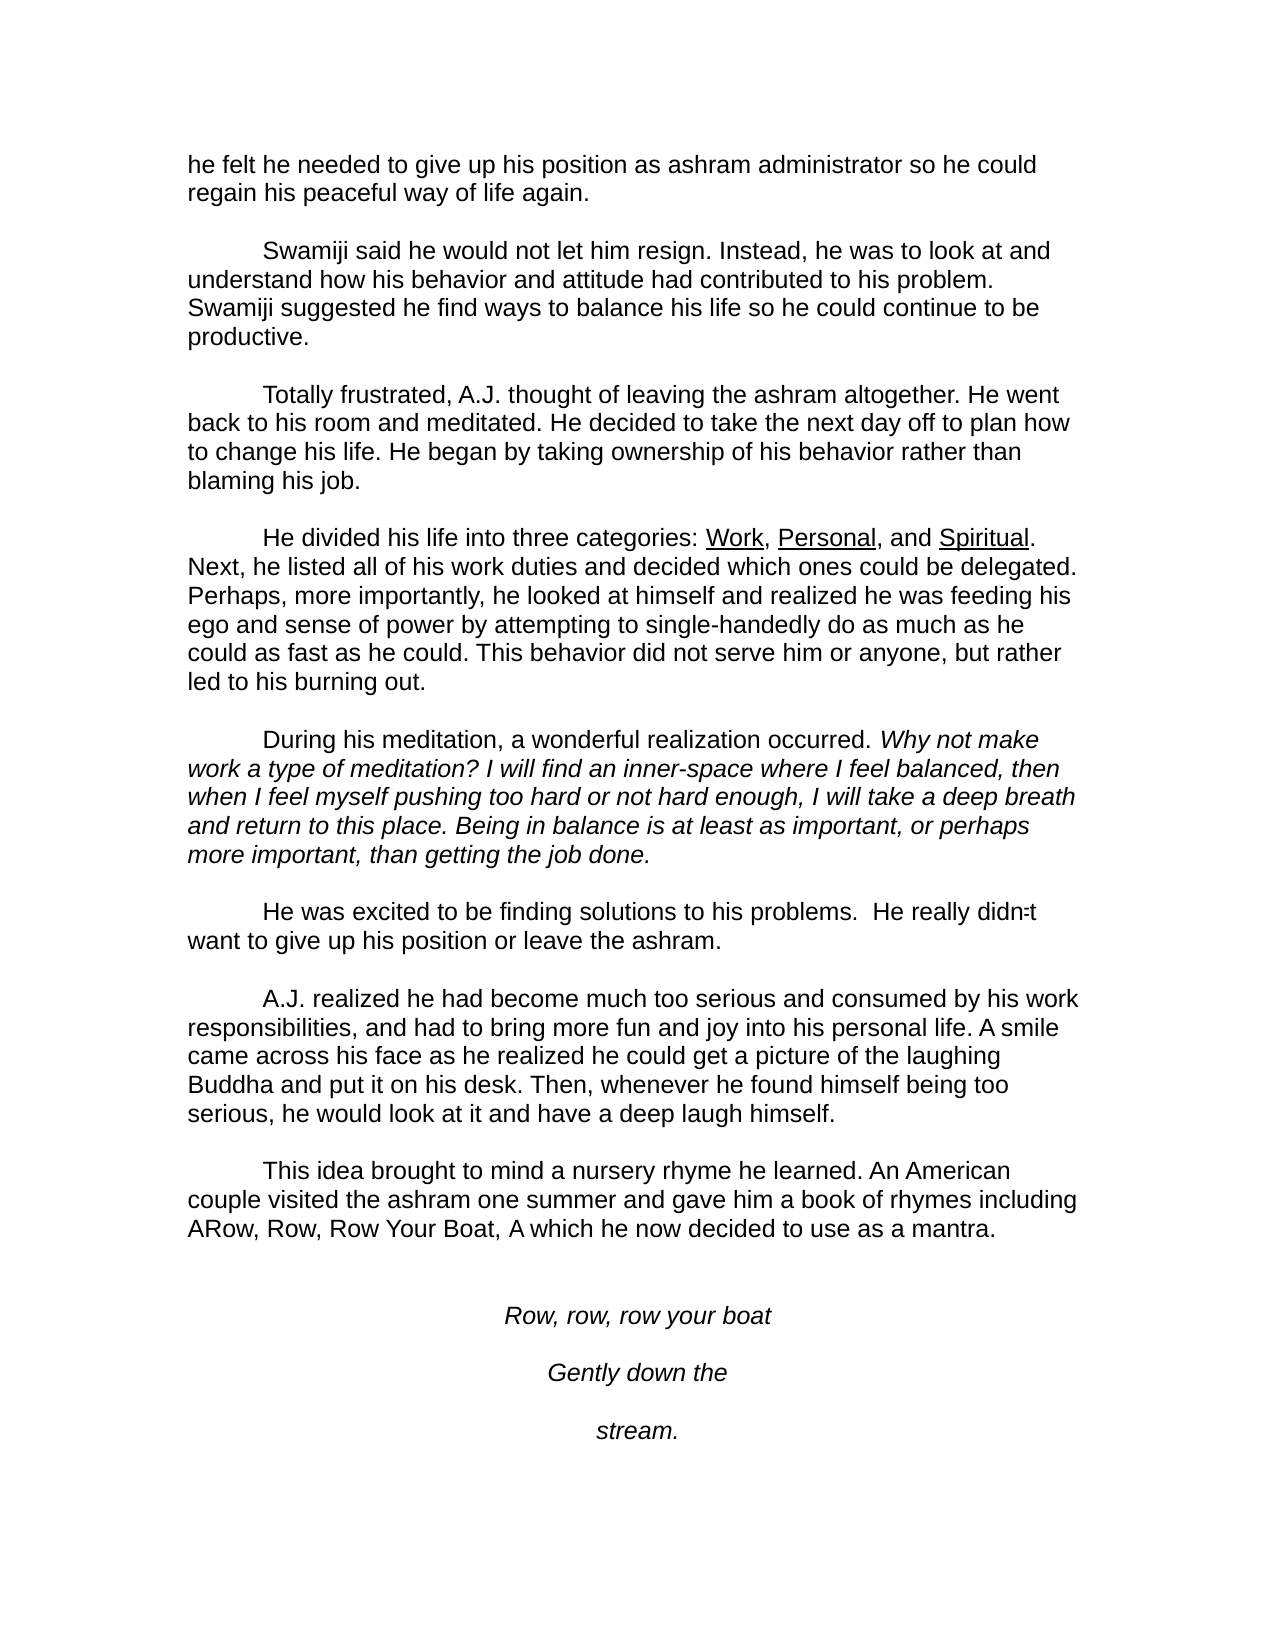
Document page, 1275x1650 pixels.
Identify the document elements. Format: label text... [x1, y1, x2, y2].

text Swamiji said he would not let him resign. Instead, he was to look at and understand how his behavior and attitude had contributed to his problem. [187, 236, 1100, 293]
text Row, row, row your boat Gently down the stream. [502, 1301, 773, 1444]
text Totally frustrated, A.J. thought of leaving the ashram altogether. He went back to his room and meditated. He decided to take the next day off to plan how to change his life. He began by taking ownership of his behavior rather than blaming his job. [187, 380, 1084, 495]
text This idea brought to mind a nursery rhyme he learned. An American couple visited the ashram one summer and gave him a book of rhymes including ARow, Row, Row Your Boat, A which he now decided to use as a mantra. [187, 1156, 1080, 1242]
text He was excited to be finding solutions to his problems. He really didn=t want to give up his position or leave the ashram. [187, 897, 1046, 955]
text A.J. realized he had become much too serious and consumed by his work responsibilities, and had to bring more fun and joy into his personal life. A smile came across his face as he realized he could get a picture of the laughing Buddha and put it on his desk. Then, whenever he found himself being too serious, he would look at it and have a deep laugh himself. [187, 984, 1082, 1127]
text he felt he needed to give up his position as ashram administrator so he could regain his peaceful way of life again. [187, 150, 1040, 207]
text During his meditation, a wonderful realization occurred. Why not make work a type of meditation? I will find an inner-space where I feel balanced, then when I feel myself pushing too hard or not hard enough, I will take a deep breath and return to this place. Being in balance is at least as important, or perhaps more important, than getting the job done. [187, 725, 1079, 868]
text Next, he listed all of his work duties and decided which ones could be delegated. Perhaps, more importantly, he looked at himself and realized he was feeding his ego and sense of power by attempting to single-handedly do as much as he could as fast as he could. This behavior did not serve him or anyone, but rather led to his burning out. [187, 552, 1080, 696]
text Swamiji suggested he find ways to balance his life so he could continue to be productive. [187, 293, 1043, 351]
text He divided his life into three categories: Work, Personal, and Spiritual. [262, 523, 1100, 552]
